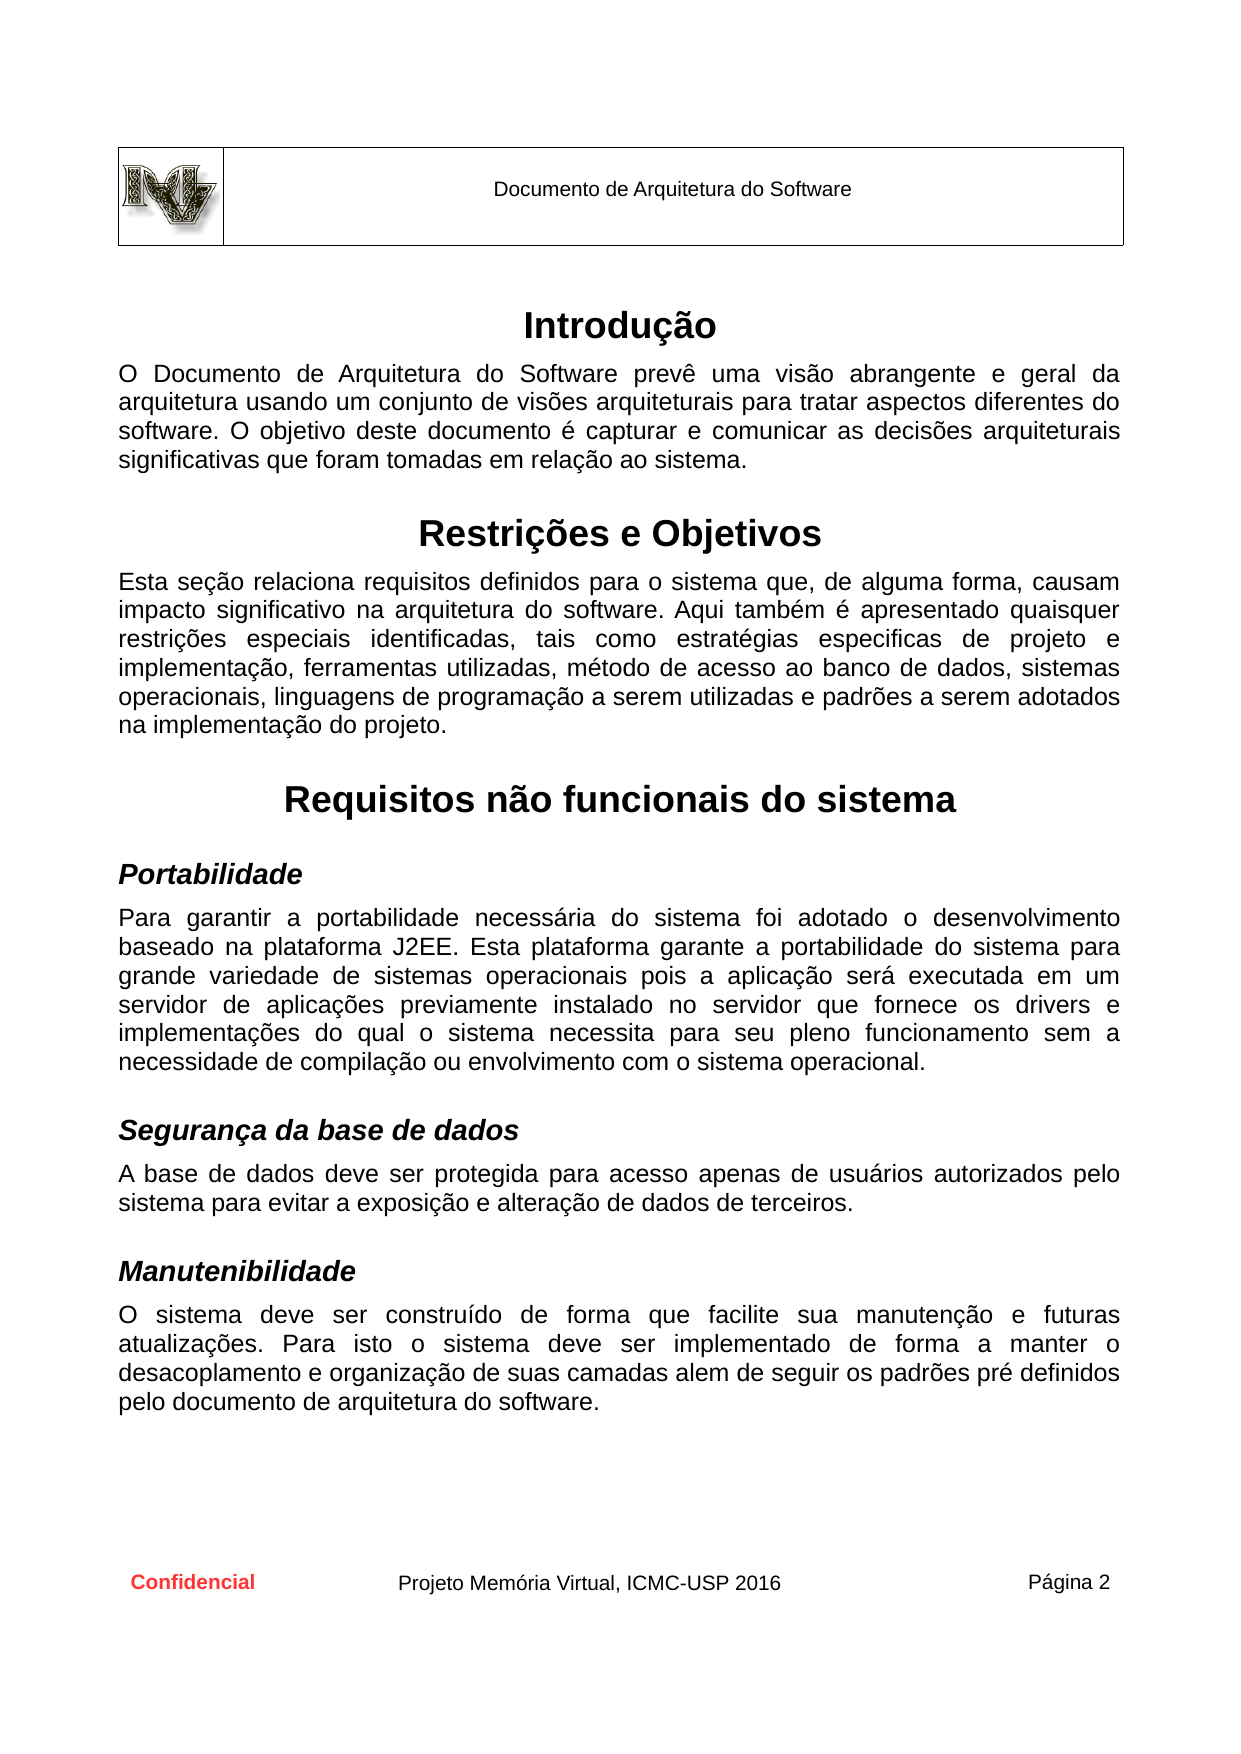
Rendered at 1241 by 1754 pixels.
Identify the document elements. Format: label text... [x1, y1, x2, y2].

picture [116, 151, 220, 239]
text O Documento de Arquitetura do Software prevê uma visão abrangente e geral da arquitetura usando um conjunto de visões arquiteturais para tratar aspectos diferentes do software. O objetivo deste documento é capturar e comunicar as decisões arquiteturais significativas que foram tomadas em relação ao sistema. [118, 359, 1122, 474]
subtitle Requisitos não funcionais do sistema [118, 777, 1122, 820]
text Esta seção relaciona requisitos definidos para o sistema que, de alguma forma, causam impacto significativo na arquitetura do software. Aqui também é apresentado quaisquer restrições especiais identificadas, tais como estratégias especificas de projeto e implementação, ferramentas utilizadas, método de acesso ao banco de dados, sistemas operacionais, linguagens de programação a serem utilizadas e padrões a serem adotados na implementação do projeto. [118, 567, 1122, 739]
subtitle Portabilidade [118, 857, 1122, 891]
text O sistema deve ser construído de forma que facilite sua manutenção e futuras atualizações. Para isto o sistema deve ser implementado de forma a manter o desacoplamento e organização de suas camadas alem de seguir os padrões pré definidos pelo documento de arquitetura do software. [118, 1301, 1122, 1416]
subtitle Restrições e Objetivos [118, 511, 1122, 554]
subtitle Manutenibilidade [118, 1254, 1122, 1288]
subtitle Introdução [118, 303, 1122, 346]
subtitle Segurança da base de dados [118, 1113, 1122, 1147]
text A base de dados deve ser protegida para acesso apenas de usuários autorizados pelo sistema para evitar a exposição e alteração de dados de terceiros. [118, 1159, 1122, 1217]
text Para garantir a portabilidade necessária do sistema foi adotado o desenvolvimento baseado na plataforma J2EE. Esta plataforma garante a portabilidade do sistema para grande variedade de sistemas operacionais pois a aplicação será executada em um servidor de aplicações previamente instalado no servidor que fornece os drivers e implementações do qual o sistema necessita para seu pleno funcionamento sem a necessidade de compilação ou envolvimento com o sistema operacional. [118, 903, 1122, 1076]
